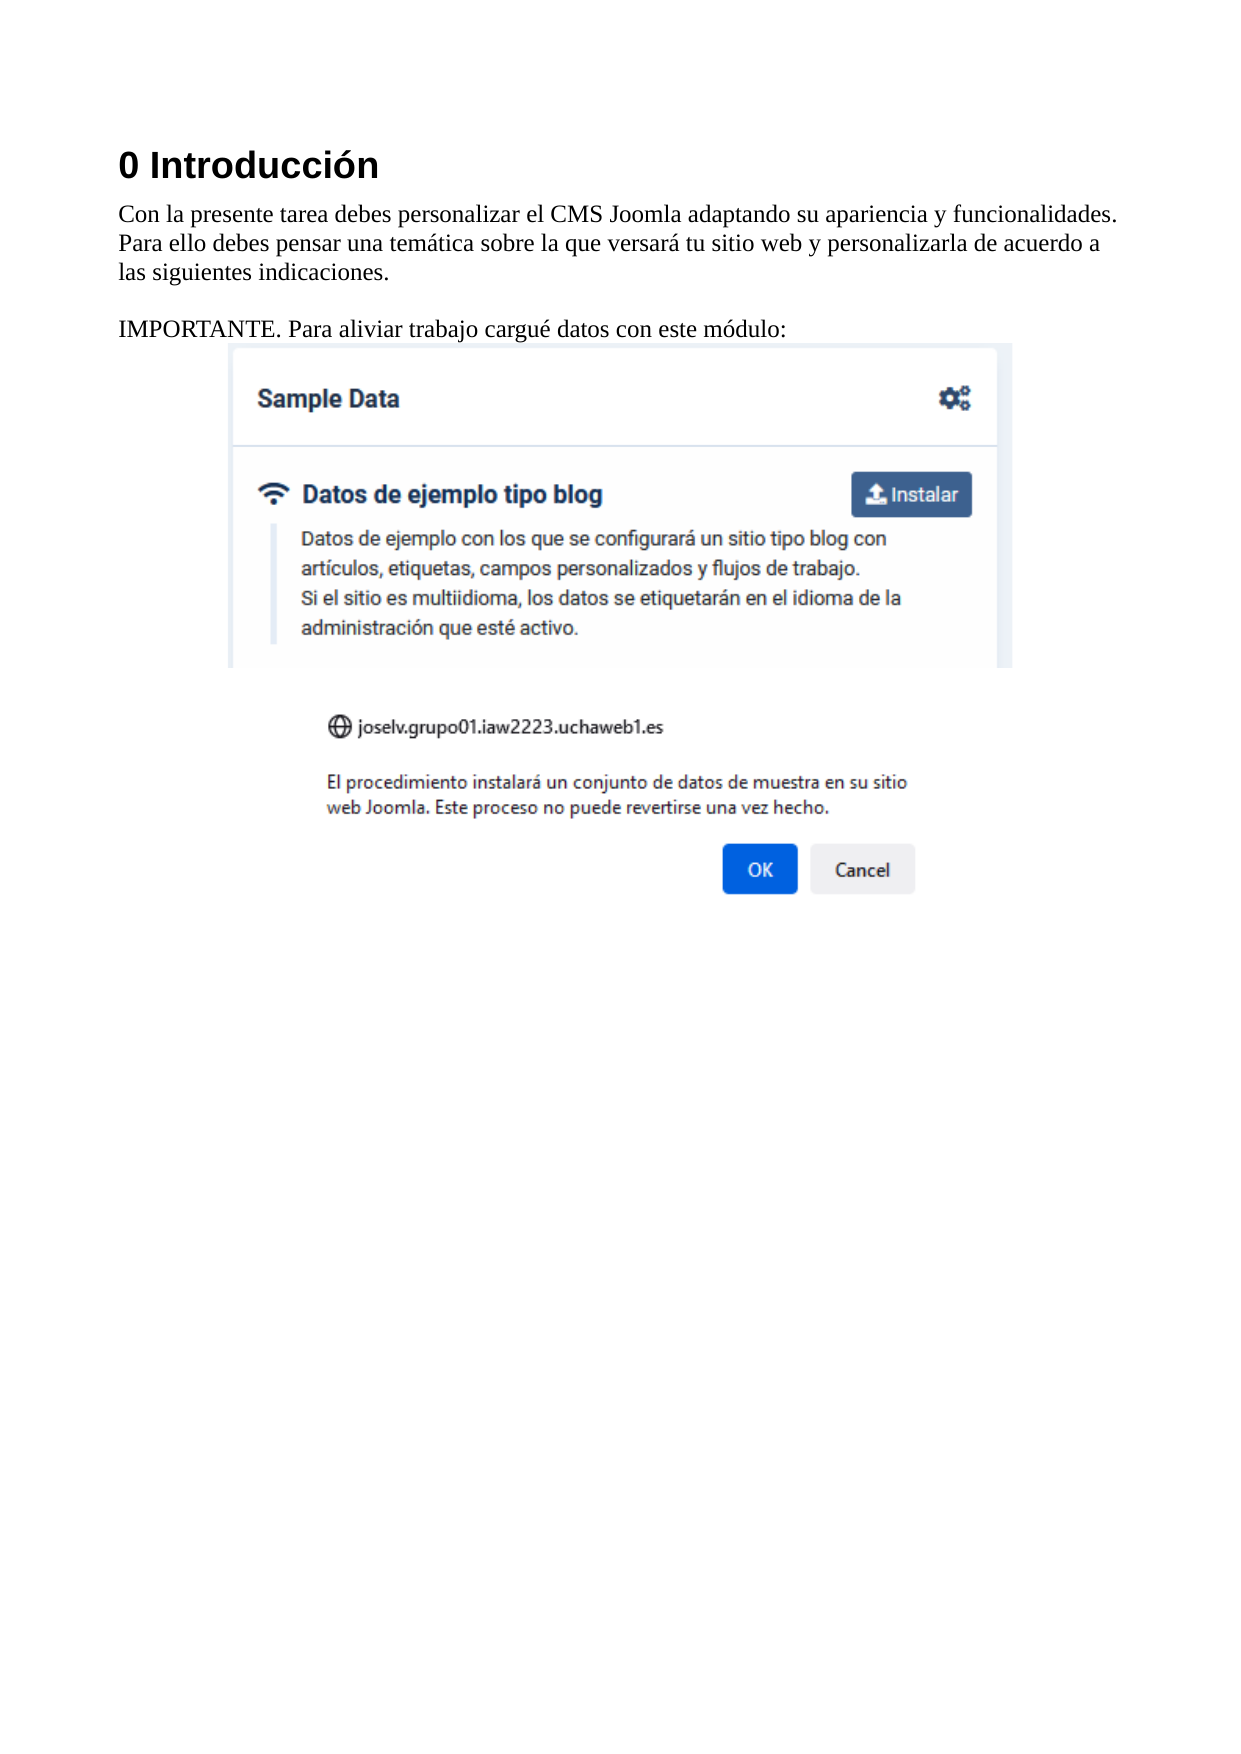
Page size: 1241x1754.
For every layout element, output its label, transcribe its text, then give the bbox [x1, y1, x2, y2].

subtitle 0 Introducción [118, 143, 1122, 187]
picture [313, 696, 928, 907]
text IMPORTANTE. Para aliviar trabajo cargué datos con este módulo: [118, 314, 1122, 343]
text Con la presente tarea debes personalizar el CMS Joomla adaptando su apariencia y funcionalidades. Para ello debes pensar una temática sobre la que versará tu sitio web y personalizarla de acuerdo a las siguientes indicaciones. [118, 199, 1122, 286]
picture [227, 343, 1013, 668]
